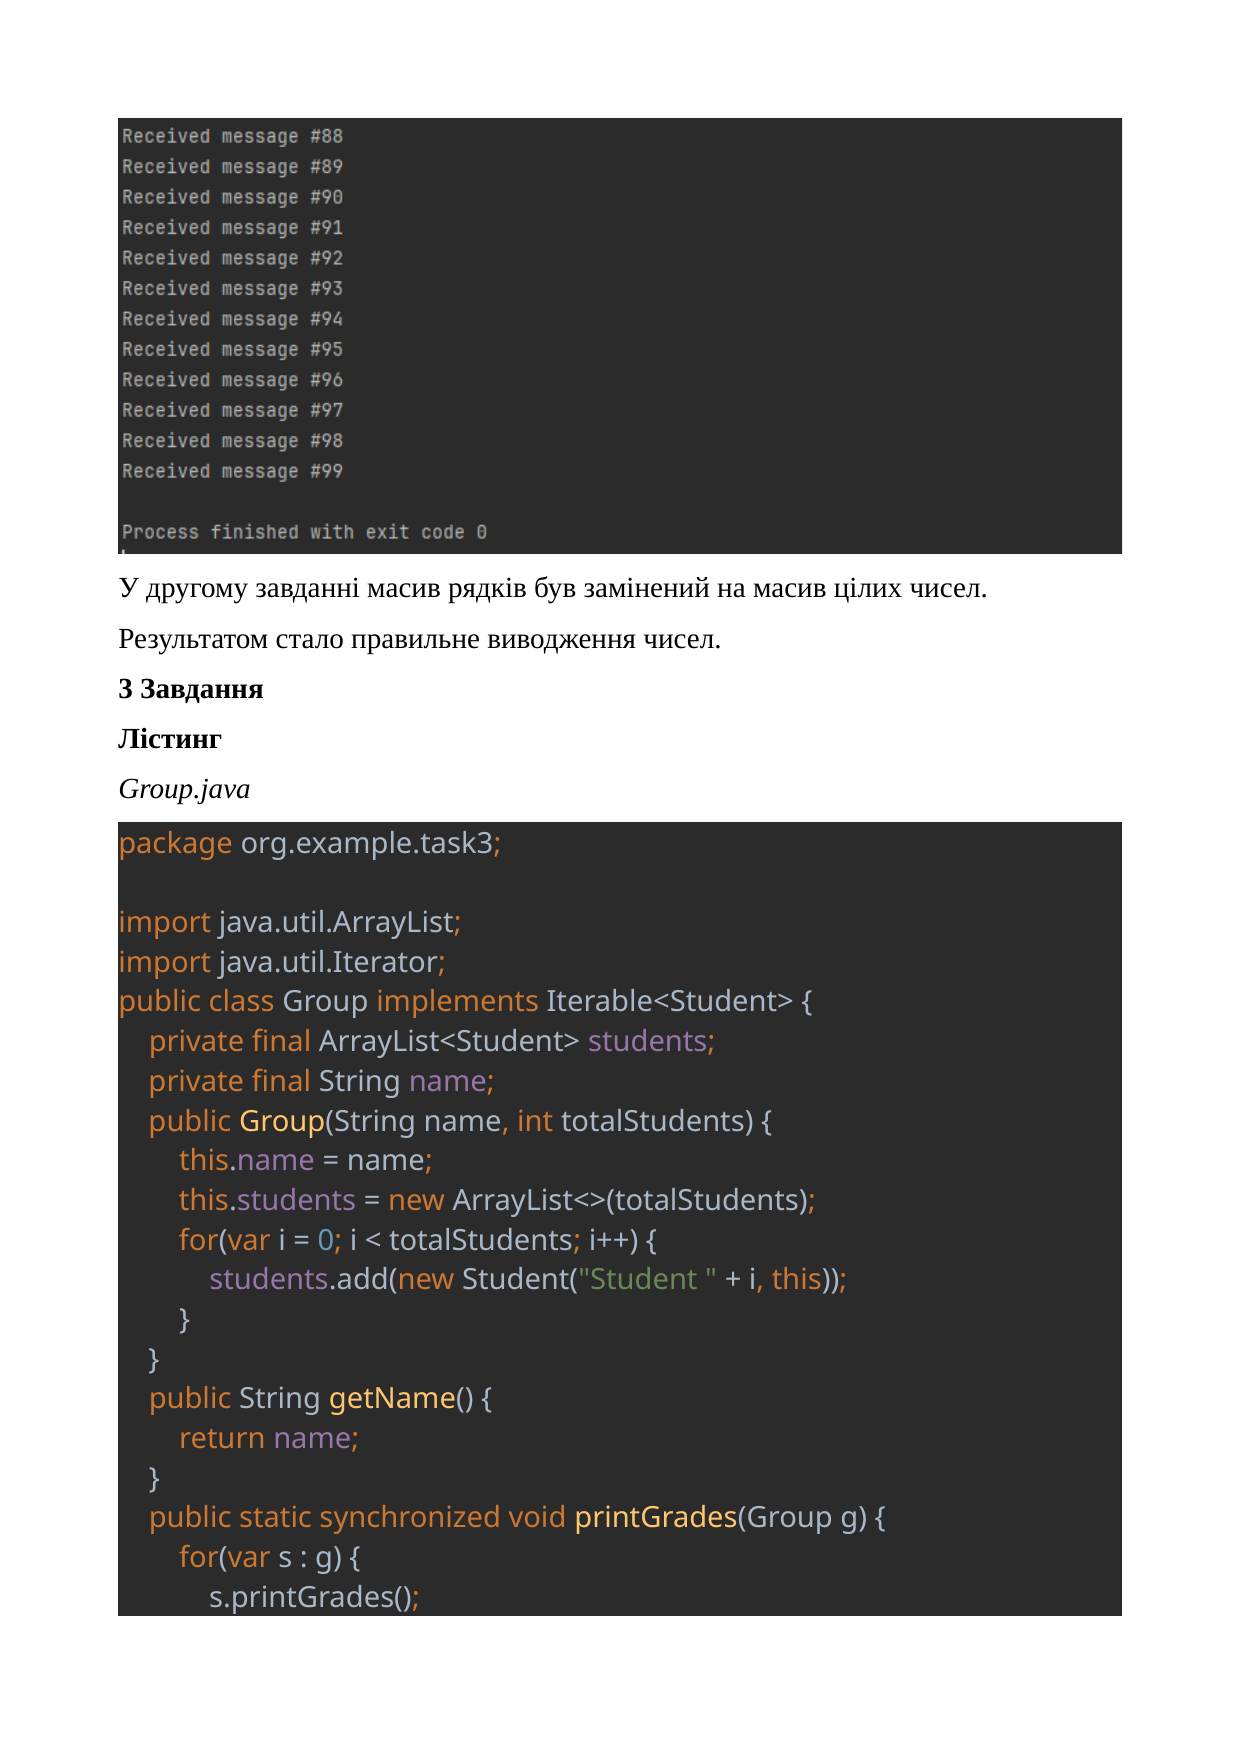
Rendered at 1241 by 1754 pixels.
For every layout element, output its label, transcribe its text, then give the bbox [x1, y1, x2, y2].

text У другому завданні масив рядків був замінений на масив цілих чисел. Результатом стало правильне виводження чисел. [118, 554, 1122, 654]
text 3 Завдання [118, 671, 1122, 704]
text Group.java [118, 772, 1122, 805]
picture [118, 118, 1123, 554]
text Лістинг [118, 721, 1122, 755]
text package org.example.task3; import java.util.ArrayList; import java.util.Iterator; public class Group implements Iterable<Student> { private final ArrayList<Student> students; private final String name; public Group(String name, int totalStudents) { this.name = name; this.students = new ArrayList<>(totalStudents); for(var i = 0; i < totalStudents; i++) { students.add(new Student("Student " + i, this)); } } public String getName() { return name; } public static synchronized void printGrades(Group g) { for(var s : g) { s.printGrades(); [118, 822, 1122, 1616]
